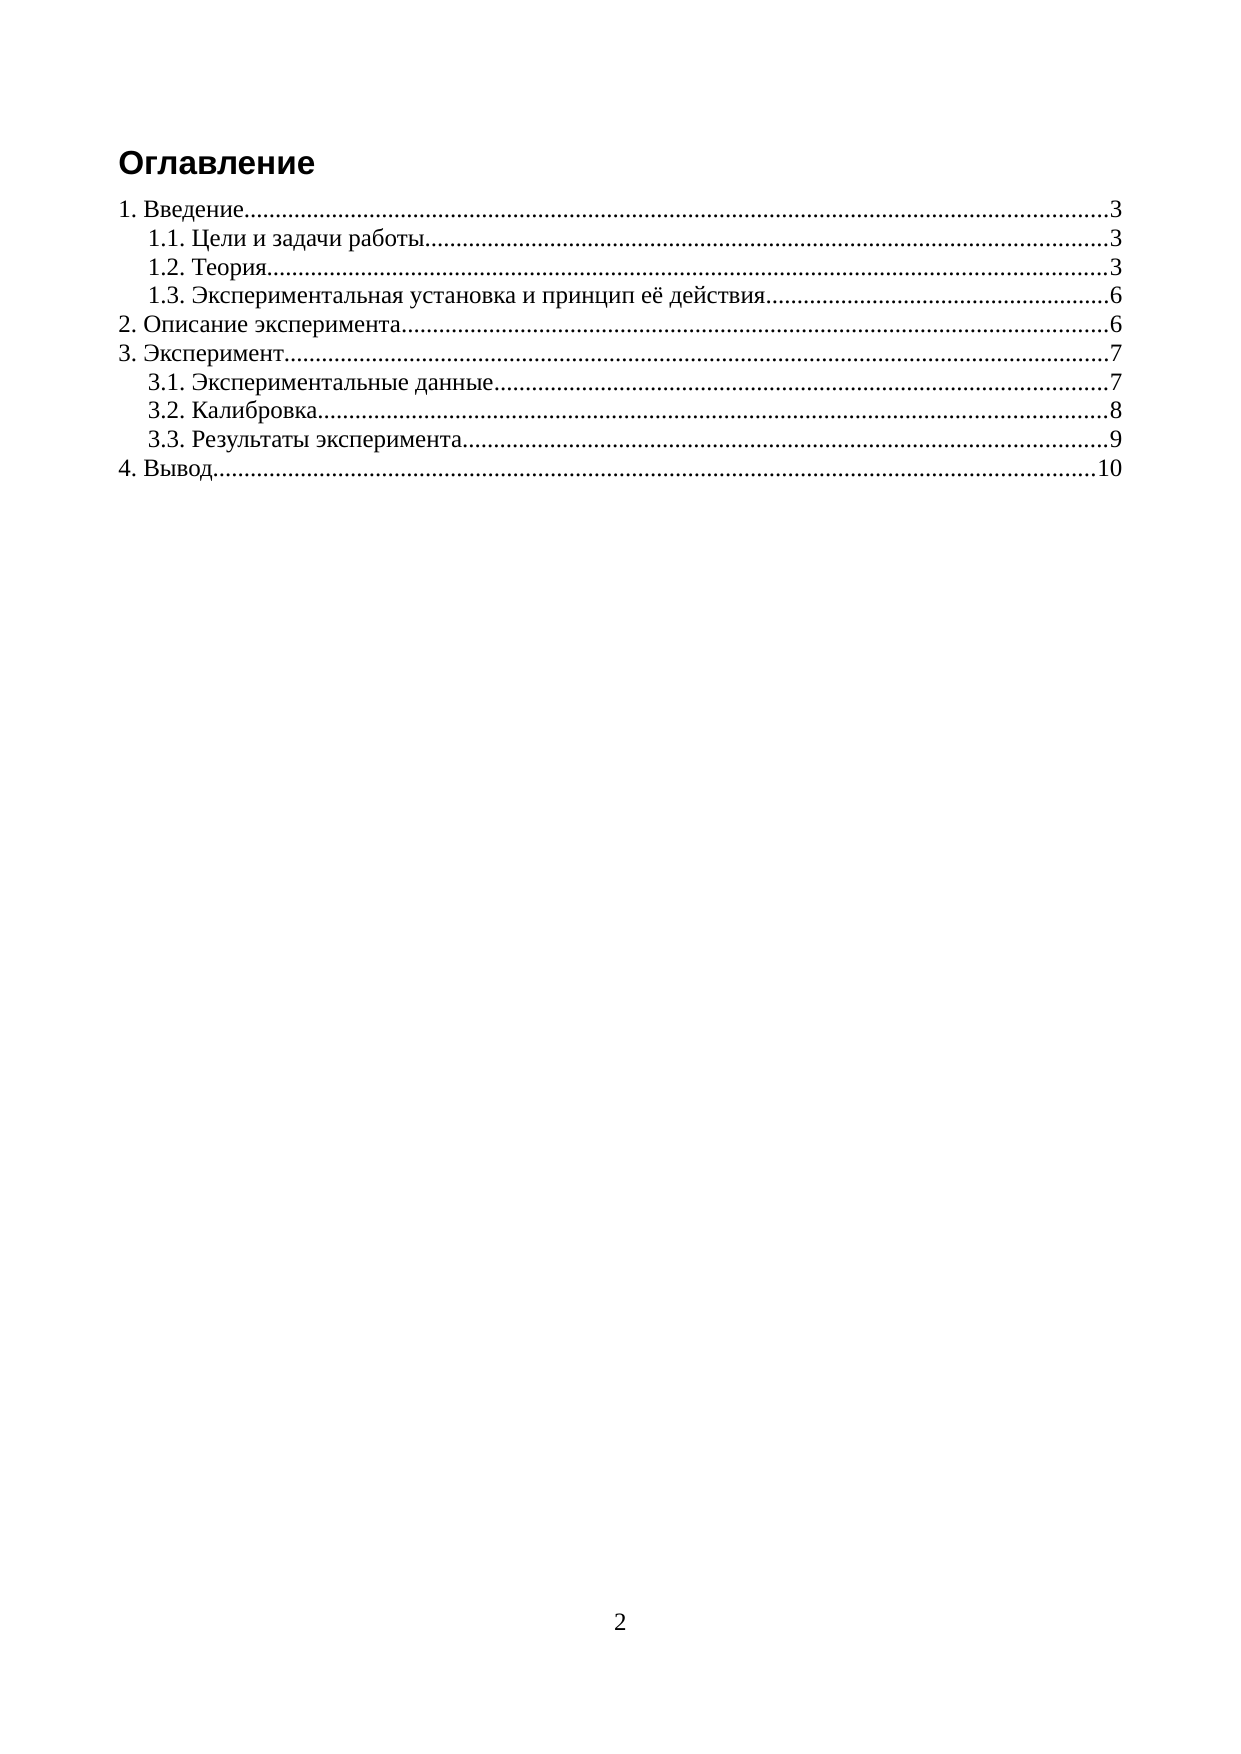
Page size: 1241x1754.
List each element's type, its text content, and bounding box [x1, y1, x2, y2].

text 2. Описание эксперимента 6 [118, 309, 1122, 338]
text 3.3. Результаты эксперимента 9 [148, 424, 1122, 453]
text 3. Эксперимент 7 [118, 338, 1122, 367]
text 3.1. Экспериментальные данные 7 [148, 367, 1122, 395]
text 4. Вывод 10 [118, 453, 1122, 482]
text 3.2. Калибровка 8 [148, 395, 1122, 424]
subtitle Оглавление [118, 143, 1122, 182]
text 1. Введение 3 [118, 194, 1122, 223]
text 1.3. Экспериментальная установка и принцип её действия 6 [148, 280, 1122, 309]
text 1.1. Цели и задачи работы 3 [148, 223, 1122, 252]
text 1.2. Теория 3 [148, 252, 1122, 280]
